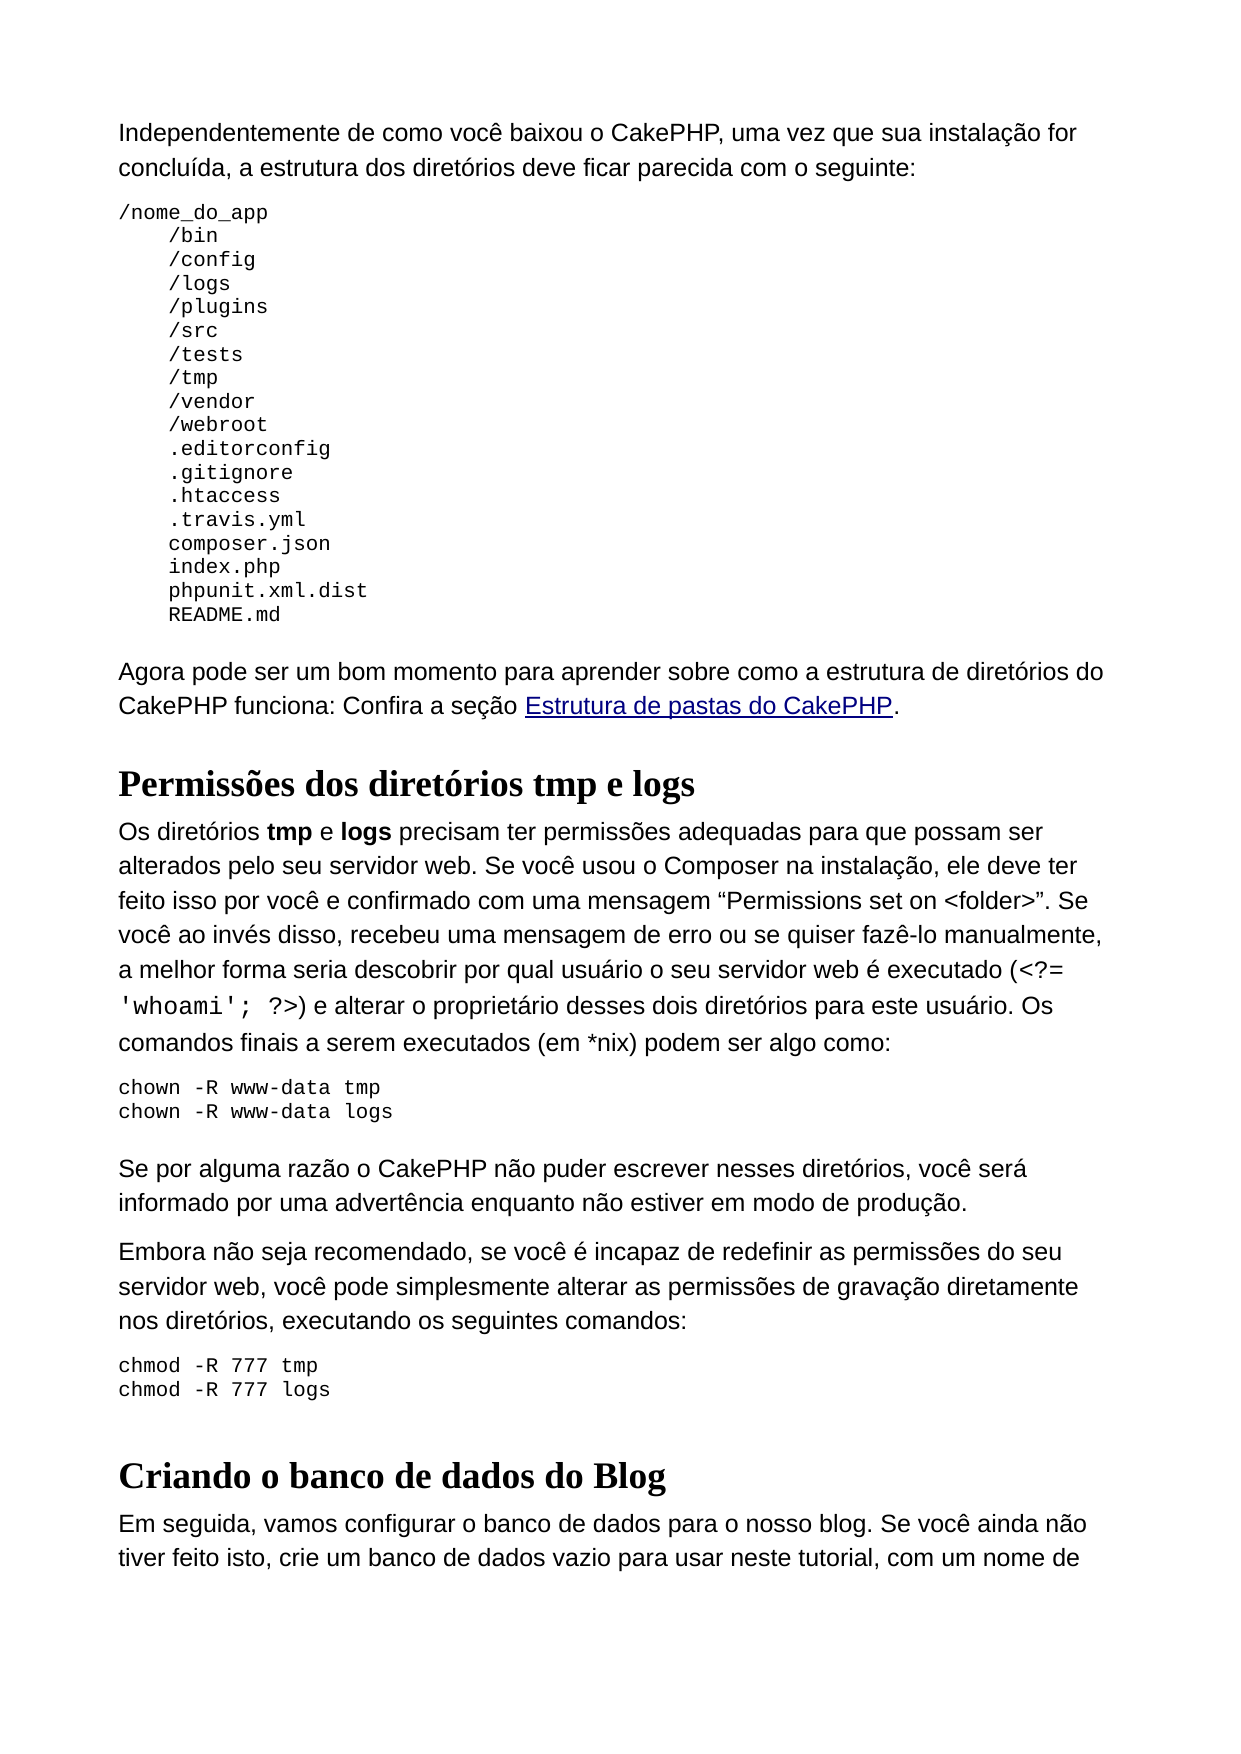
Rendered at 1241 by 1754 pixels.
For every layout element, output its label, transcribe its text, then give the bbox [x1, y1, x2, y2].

text /tests [118, 343, 1122, 367]
text README.md [118, 604, 1122, 627]
text /config [118, 249, 1122, 273]
text Em seguida, vamos configurar o banco de dados para o nosso blog. Se você ainda não tiver feito isto, crie um banco de dados vazio para usar neste tutorial, com um nome de [118, 1509, 1122, 1572]
text .editorconfig [118, 438, 1122, 462]
subtitle Permissões dos diretórios tmp e logs [118, 761, 1122, 804]
text Se por alguma razão o CakePHP não puder escrever nesses diretórios, você será informado por uma advertência enquanto não estiver em modo de produção. [118, 1154, 1122, 1217]
text /src [118, 320, 1122, 343]
text Embora não seja recomendado, se você é incapaz de redefinir as permissões do seu servidor web, você pode simplesmente alterar as permissões de gravação diretamente nos diretórios, executando os seguintes comandos: [118, 1237, 1122, 1335]
text chown -R www-data tmp [118, 1077, 1122, 1101]
text Os diretórios tmp e logs precisam ter permissões adequadas para que possam ser alterados pelo seu servidor web. Se você usou o Composer na instalação, ele deve ter feito isso por você e confirmado com uma mensagem “Permissions set on <folder>”. Se você ao invés disso, recebeu uma mensagem de erro ou se quiser fazê-lo manualmente, a melhor forma seria descobrir por qual usuário o seu servidor web é executado (<?= 'whoami'; ?>) e alterar o proprietário desses dois diretórios para este usuário. Os comandos finais a serem executados (em *nix) podem ser algo como: [118, 817, 1122, 1057]
text /plugins [118, 296, 1122, 320]
text /nome_do_app [118, 202, 1122, 225]
text .gitignore [118, 462, 1122, 485]
text /vendor [118, 391, 1122, 414]
text .htaccess [118, 485, 1122, 509]
text index.php [118, 556, 1122, 580]
subtitle Criando o banco de dados do Blog [118, 1453, 1122, 1496]
text Independentemente de como você baixou o CakePHP, uma vez que sua instalação for concluída, a estrutura dos diretórios deve ficar parecida com o seguinte: [118, 118, 1122, 181]
text Agora pode ser um bom momento para aprender sobre como a estrutura de diretórios do CakePHP funciona: Confira a seção Estrutura de pastas do CakePHP. [118, 657, 1122, 720]
text chmod -R 777 logs [118, 1379, 1122, 1403]
text chmod -R 777 tmp [118, 1355, 1122, 1379]
text phpunit.xml.dist [118, 580, 1122, 604]
text /logs [118, 273, 1122, 296]
text composer.json [118, 533, 1122, 556]
text .travis.yml [118, 509, 1122, 533]
text /tmp [118, 367, 1122, 391]
text /webroot [118, 414, 1122, 438]
text chown -R www-data logs [118, 1101, 1122, 1124]
text /bin [118, 225, 1122, 249]
